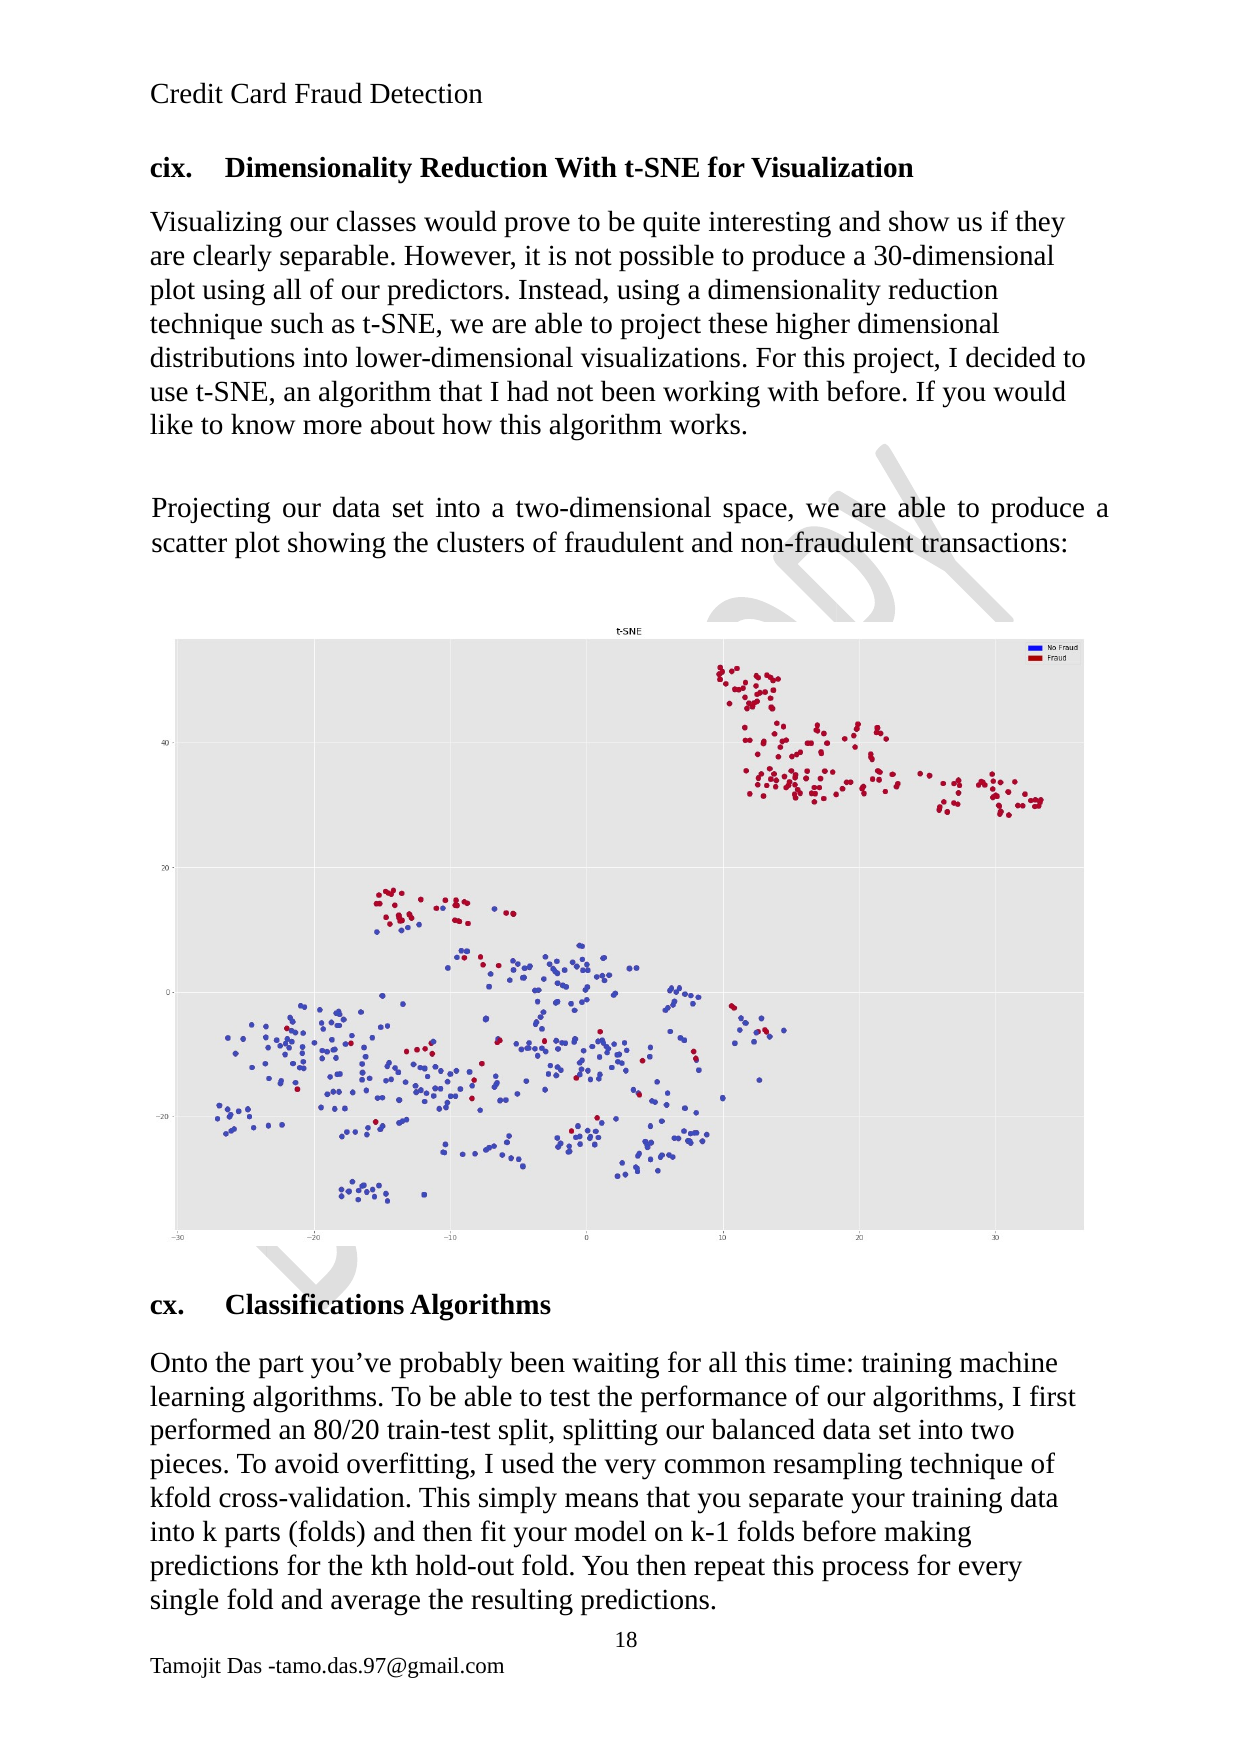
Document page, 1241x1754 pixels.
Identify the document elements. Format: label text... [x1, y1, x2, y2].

subtitle Classifications Algorithms [149, 1287, 1111, 1321]
subtitle Dimensionality Reduction With t-SNE for Visualization [149, 150, 1111, 183]
text Projecting our data set into a two-dimensional space, we are able to produce a scatter plot showing the clusters of fraudulent and non-fraudulent transactions: [151, 491, 920, 558]
text Projecting our data set into a two-dimensional space, we are able to produce a scatter plot showing the clusters of fraudulent and non-fraudulent transactions: [916, 491, 1111, 558]
text Projecting our data set into a two-dimensional space, we are able to produce a scatter plot showing the clusters of fraudulent and non-fraudulent transactions: [842, 491, 924, 539]
text Onto the part you’ve probably been waiting for all this time: training machine learning algorithms. To be able to test the performance of our algorithms, I first performed an 80/20 train-test split, splitting our balanced data set into two pieces. To avoid overfitting, I used the very common resampling technique of kfold cross-validation. This simply means that you separate your training data into k parts (folds) and then fit your model on k-1 folds before making predictions for the kth hold-out fold. You then repeat this process for every single fold and average the resulting predictions. [149, 1345, 1091, 1615]
text Visualizing our classes would prove to be quite interesting and show us if they are clearly separable. However, it is not possible to produce a 30-dimensional plot using all of our predictors. Instead, using a dimensionality reduction technique such as t-SNE, we are able to project these higher dimensional distributions into lower-dimensional visualizations. For this project, I decided to use t-SNE, an algorithm that I had not been working with before. If you would like to know more about how this algorithm works. [149, 204, 1091, 441]
